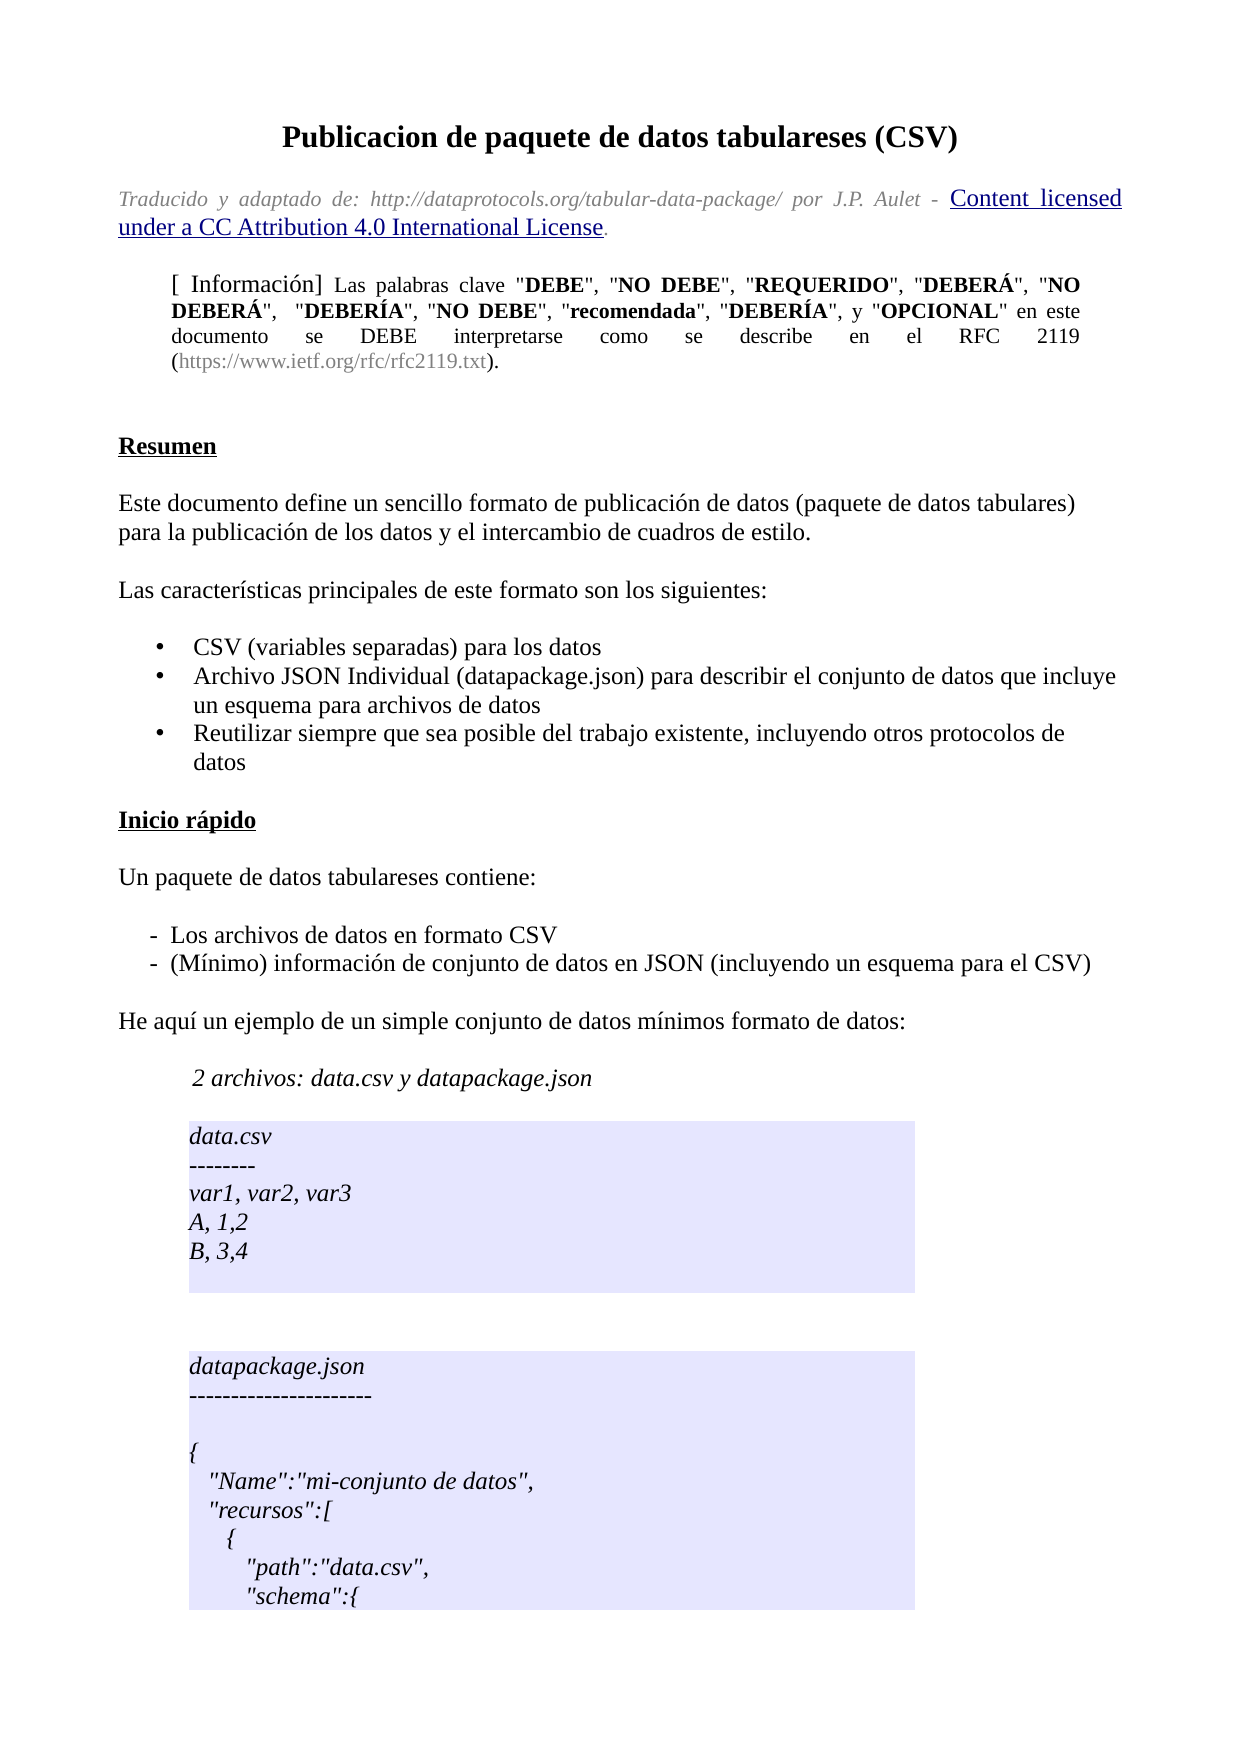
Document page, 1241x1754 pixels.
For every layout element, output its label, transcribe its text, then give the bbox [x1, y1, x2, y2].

text 2 archivos: data.csv y datapackage.json [192, 1035, 1122, 1092]
text Inicio rápido Un paquete de datos tabulareses contiene: - Los archivos de datos en formato CSV - (Mínimo) información de conjunto de datos en JSON (incluyendo un esquema para el CSV) He aquí un ejemplo de un simple conjunto de datos mínimos formato de datos: [118, 776, 1122, 1035]
text Resumen Este documento define un sencillo formato de publicación de datos (paquete de datos tabulares) para la publicación de los datos y el intercambio de cuadros de estilo. [118, 431, 1122, 546]
list CSV (variables separadas) para los datos [156, 632, 1122, 661]
list Reutilizar siempre que sea posible del trabajo existente, incluyendo otros protocolos de datos [156, 718, 1122, 776]
text datapackage.json ---------------------- { "Name":"mi-conjunto de datos", "recursos":[ { "path":"data.csv", "schema":{ [189, 1351, 915, 1610]
text data.csv -------- var1, var2, var3 A, 1,2 B, 3,4 [189, 1121, 915, 1293]
text Las características principales de este formato son los siguientes: [118, 546, 1122, 603]
text Traducido y adaptado de: http://dataprotocols.org/tabular-data-package/ por J.P. Aulet - Content licensed under a CC Attribution 4.0 International License. [118, 154, 1122, 240]
text Publicacion de paquete de datos tabulareses (CSV) [118, 118, 1122, 154]
list Archivo JSON Individual (datapackage.json) para describir el conjunto de datos que incluye un esquema para archivos de datos [156, 661, 1122, 718]
text [ Información] Las palabras clave "DEBE", "NO DEBE", "REQUERIDO", "DEBERÁ", "NO DEBERÁ", "DEBERÍA", "NO DEBE", "recomendada", "DEBERÍA", y "OPCIONAL" en este documento se DEBE interpretarse como se describe en el RFC 2119 (https://www.ietf.org/rfc/rfc2119.txt). [171, 240, 1081, 373]
